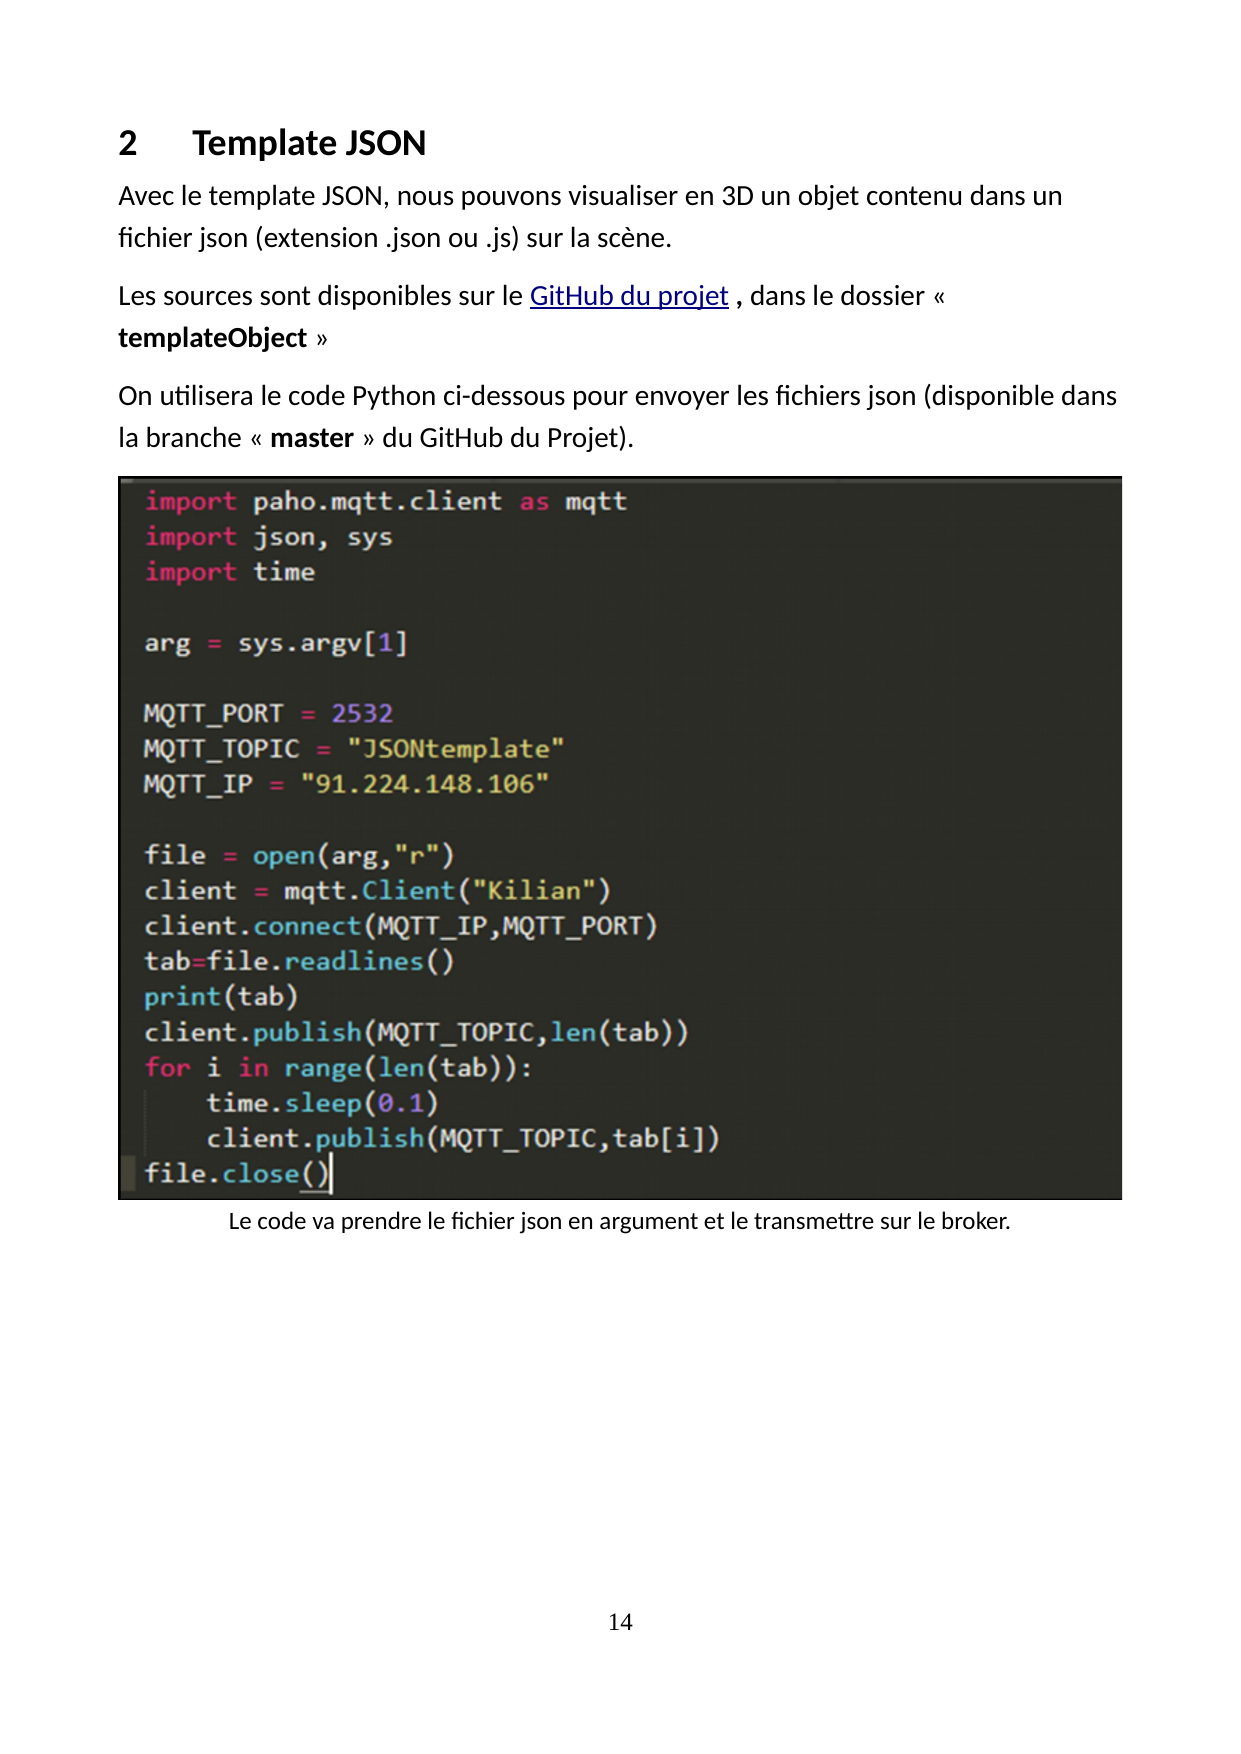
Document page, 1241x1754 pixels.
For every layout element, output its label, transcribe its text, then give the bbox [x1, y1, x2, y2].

text Les sources sont disponibles sur le GitHub du projet , dans le dossier « templateObject » [118, 277, 1122, 355]
subtitle Template JSON [118, 118, 1122, 164]
text Le code va prendre le fichier json en argument et le transmettre sur le broker. [118, 1200, 1122, 1236]
picture [118, 476, 1123, 1200]
text On utilisera le code Python ci-dessous pour envoyer les fichiers json (disponible dans la branche « master » du GitHub du Projet). [118, 377, 1122, 455]
text Avec le template JSON, nous pouvons visualiser en 3D un objet contenu dans un fichier json (extension .json ou .js) sur la scène. [118, 177, 1122, 255]
